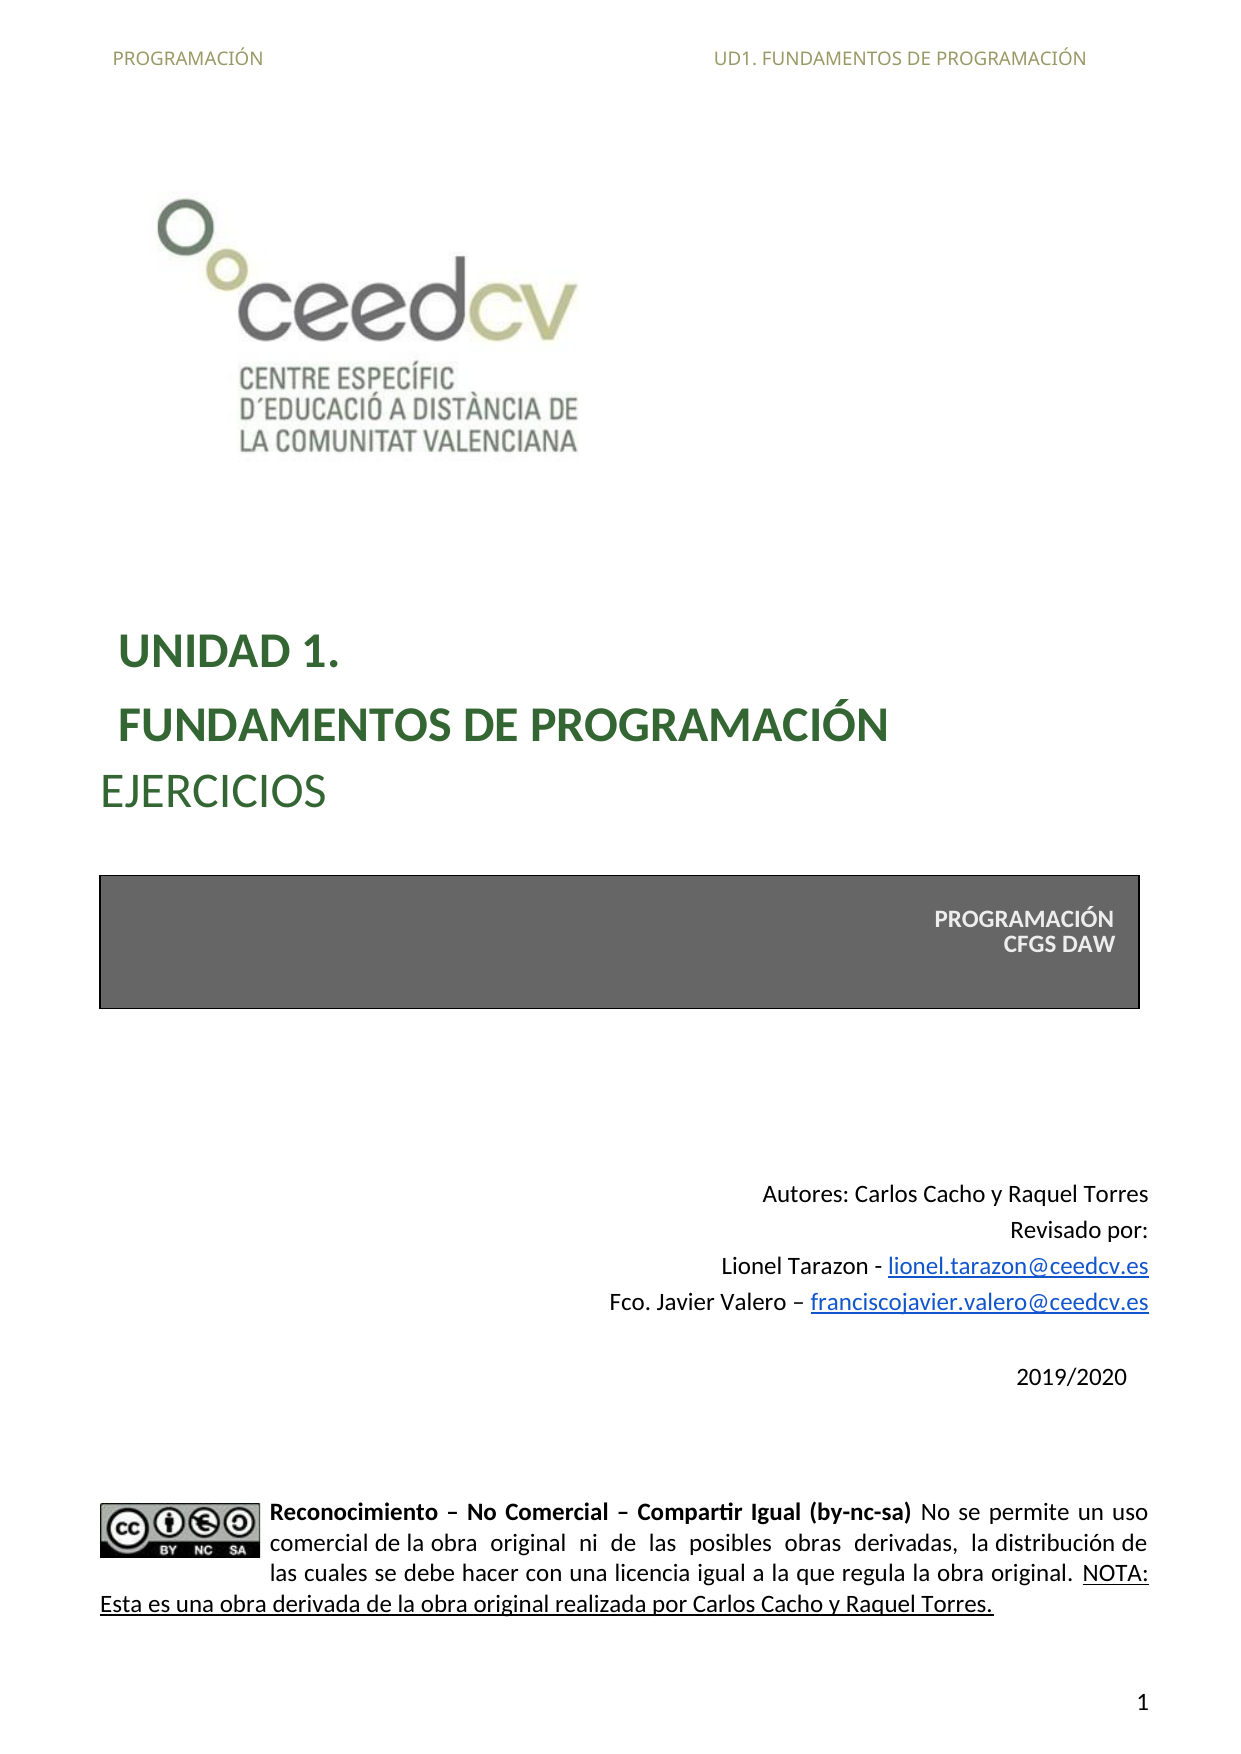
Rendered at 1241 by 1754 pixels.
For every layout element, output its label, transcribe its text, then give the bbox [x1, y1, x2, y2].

text CFGS DAW [100, 932, 1115, 957]
text Reconocimiento – No Comercial – Compartir Igual (by-nc-sa) No se permite un uso comercial de la obra original ni de las posibles obras derivadas, la distribución de las cuales se debe hacer con una licencia igual a la que regula la obra original. NOTA: Esta es una obra derivada de la obra original realizada por Carlos Cacho y Raquel Torres. [100, 1496, 1148, 1618]
text 2019/2020 [100, 1361, 1127, 1392]
text Fco. Javier Valero – franciscojavier.valero@ceedcv.es [100, 1286, 1148, 1317]
title FUNDAMENTOS DE PROGRAMACIÓN [118, 693, 1148, 754]
title UNIDAD 1. [118, 619, 1148, 680]
picture [148, 191, 580, 462]
text Autores: Carlos Cacho y Raquel Torres [100, 1178, 1148, 1209]
text Lionel Tarazon - lionel.tarazon@ceedcv.es [100, 1250, 1148, 1281]
picture [100, 1503, 261, 1558]
subtitle EJERCICIOS [100, 759, 1148, 820]
text PROGRAMACIÓN [100, 907, 1114, 932]
text Revisado por: [100, 1214, 1148, 1245]
